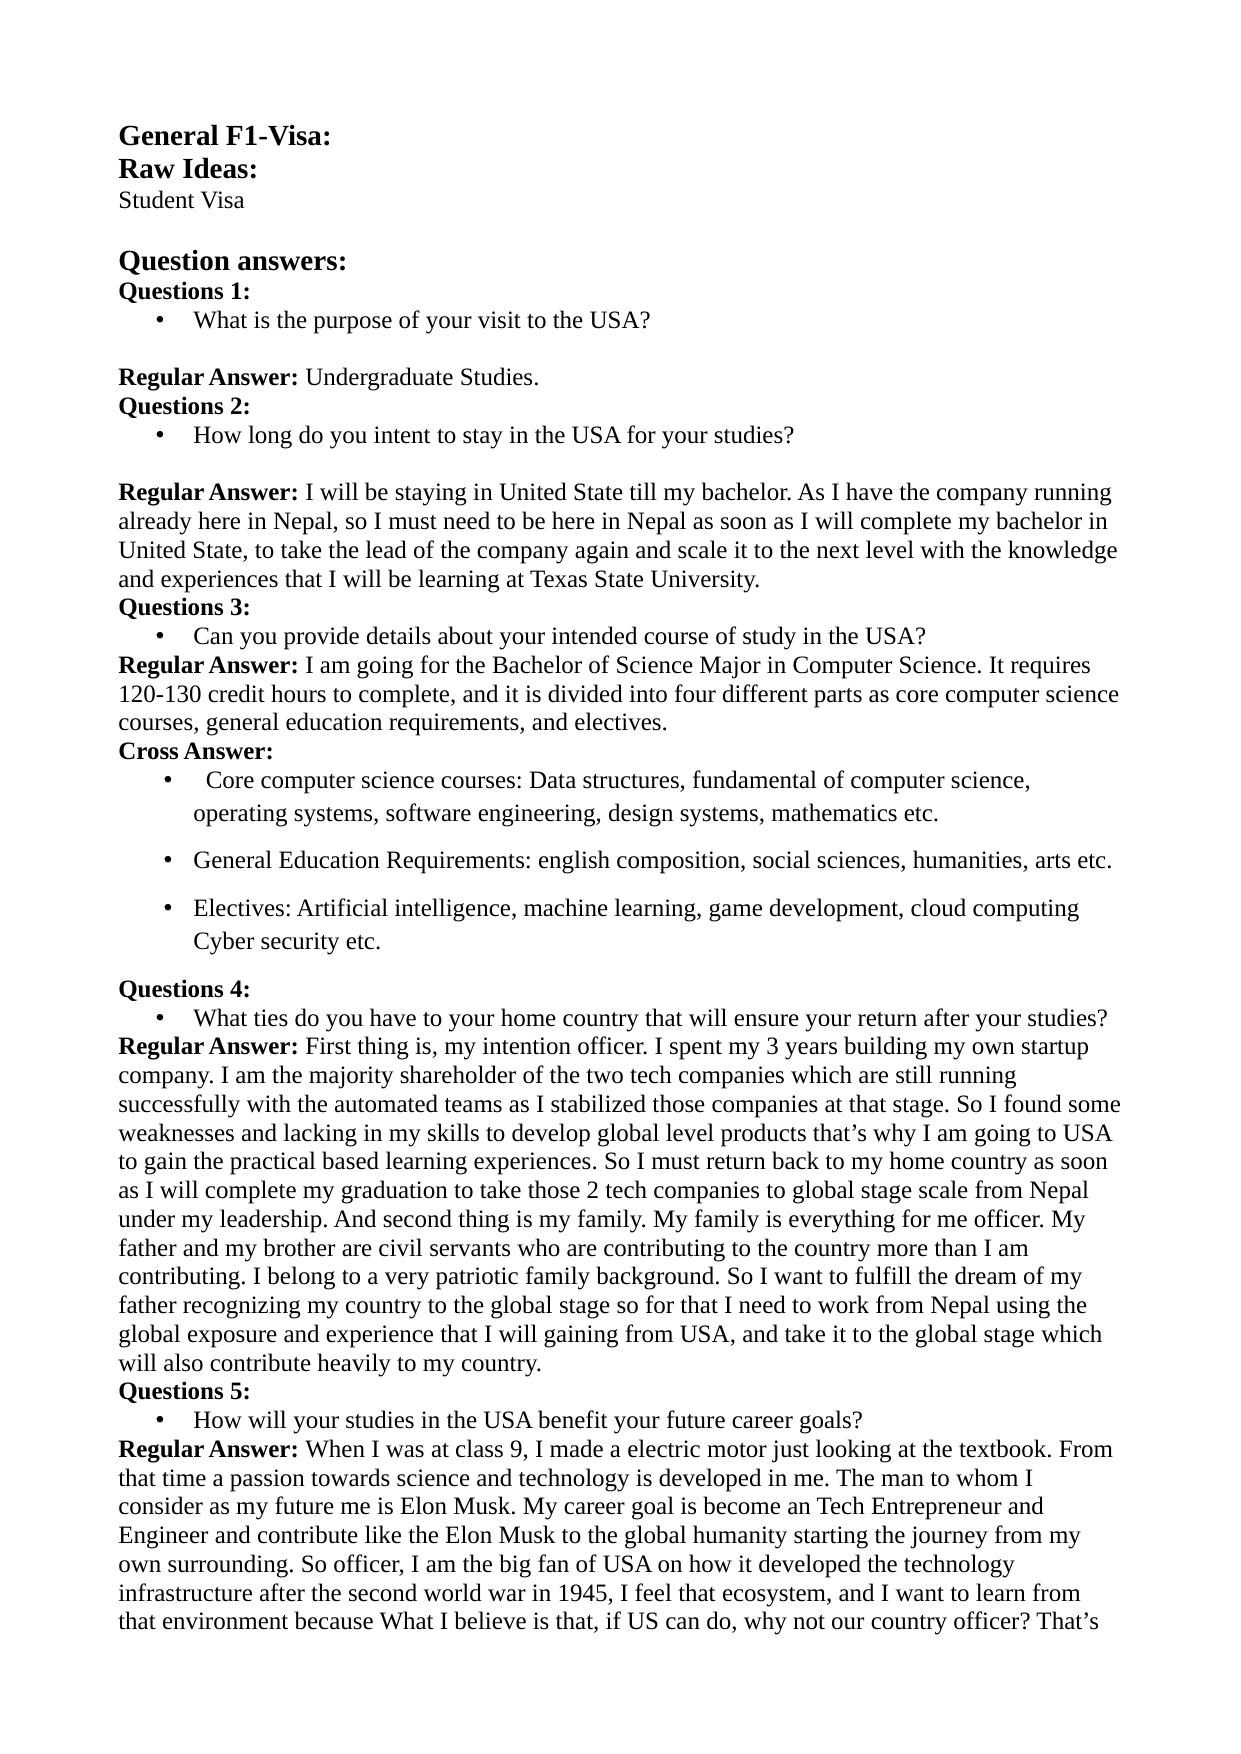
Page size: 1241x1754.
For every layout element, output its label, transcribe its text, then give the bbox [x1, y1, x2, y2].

list Can you provide details about your intended course of study in the USA? [156, 621, 1122, 650]
text Regular Answer: I am going for the Bachelor of Science Major in Computer Science. It requires 120-130 credit hours to complete, and it is divided into four different parts as core computer science courses, general education requirements, and electives. [118, 650, 1122, 736]
text Student Visa [118, 185, 1122, 214]
text Regular Answer: I will be staying in United State till my bachelor. As I have the company running already here in Nepal, so I must need to be here in Nepal as soon as I will complete my bachelor in United State, to take the lead of the company again and scale it to the next level with the knowledge and experiences that I will be learning at Texas State University. [118, 477, 1122, 592]
text Questions 2: [118, 391, 1122, 420]
text Question answers: [118, 243, 1122, 276]
text Regular Answer: First thing is, my intention officer. I spent my 3 years building my own startup company. I am the majority shareholder of the two tech companies which are still running successfully with the automated teams as I stabilized those companies at that stage. So I found some weaknesses and lacking in my skills to develop global level products that’s why I am going to USA to gain the practical based learning experiences. So I must return back to my home country as soon as I will complete my graduation to take those 2 tech companies to global stage scale from Nepal under my leadership. And second thing is my family. My family is everything for me officer. My father and my brother are civil servants who are contributing to the country more than I am contributing. I belong to a very patriotic family background. So I want to fulfill the dream of my father recognizing my country to the global stage so for that I need to work from Nepal using the global exposure and experience that I will gaining from USA, and take it to the global stage which will also contribute heavily to my country. [118, 1031, 1122, 1376]
text Questions 3: [118, 592, 1122, 621]
text General F1-Visa: [118, 118, 1122, 152]
text Questions 5: [118, 1376, 1122, 1405]
list Electives: Artificial intelligence, machine learning, game development, cloud computing Cyber security etc. [164, 893, 1122, 955]
list What is the purpose of your visit to the USA? [156, 305, 1122, 334]
list General Education Requirements: english composition, social sciences, humanities, arts etc. [164, 846, 1122, 874]
text Questions 4: [118, 974, 1122, 1003]
text Raw Ideas: [118, 152, 1122, 185]
list Core computer science courses: Data structures, fundamental of computer science, operating systems, software engineering, design systems, mathematics etc. [164, 765, 1122, 827]
text Questions 1: [118, 276, 1122, 305]
list How will your studies in the USA benefit your future career goals? [156, 1405, 1122, 1434]
list What ties do you have to your home country that will ensure your return after your studies? [156, 1003, 1122, 1031]
text Cross Answer: [118, 736, 1122, 765]
text Regular Answer: When I was at class 9, I made a electric motor just looking at the textbook. From that time a passion towards science and technology is developed in me. The man to whom I consider as my future me is Elon Musk. My career goal is become an Tech Entrepreneur and Engineer and contribute like the Elon Musk to the global humanity starting the journey from my own surrounding. So officer, I am the big fan of USA on how it developed the technology infrastructure after the second world war in 1945, I feel that ecosystem, and I want to learn from that environment because What I believe is that, if US can do, why not our country officer? That’s [118, 1434, 1122, 1635]
list How long do you intent to stay in the USA for your studies? [156, 420, 1122, 449]
text Regular Answer: Undergraduate Studies. [118, 362, 1122, 391]
